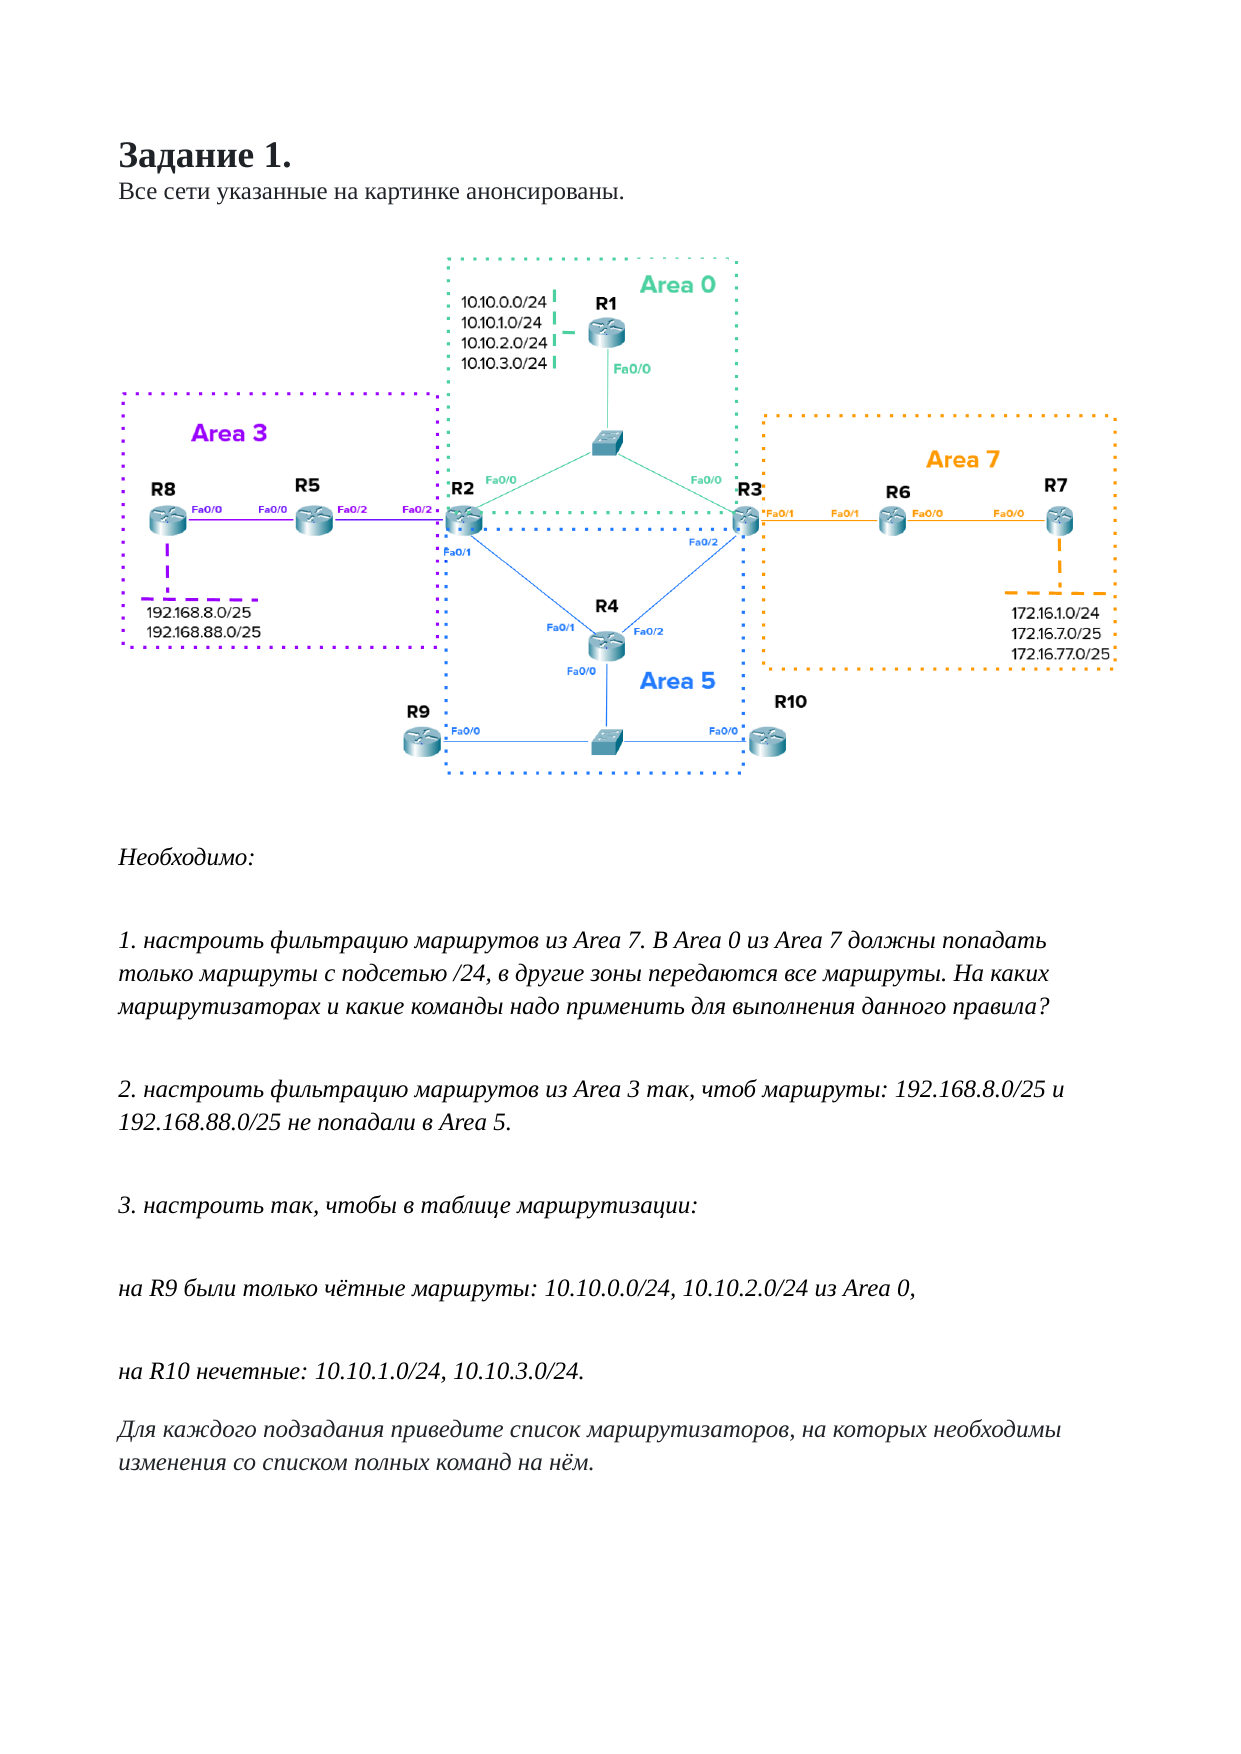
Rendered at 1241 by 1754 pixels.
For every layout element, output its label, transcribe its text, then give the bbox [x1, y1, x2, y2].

text Необходимо: [118, 842, 1122, 871]
text 2. настроить фильтрацию маршрутов из Area 3 так, чтоб маршруты: 192.168.8.0/25 и 192.168.88.0/25 не попадали в Area 5. [118, 1074, 1122, 1136]
text 1. настроить фильтрацию маршрутов из Area 7. В Area 0 из Area 7 должны попадать только маршруты с подсетью /24, в другие зоны передаются все маршруты. На каких маршрутизаторах и какие команды надо применить для выполнения данного правила? [118, 925, 1122, 1020]
text 3. настроить так, чтобы в таблице маршрутизации: [118, 1190, 1122, 1219]
subtitle Задание 1. [118, 133, 1122, 176]
subtitle [74, 0, 118, 44]
text на R10 нечетные: 10.10.1.0/24, 10.10.3.0/24. [118, 1356, 1122, 1385]
text на R9 были только чётные маршруты: 10.10.0.0/24, 10.10.2.0/24 из Area 0, [118, 1273, 1122, 1302]
text Все сети указанные на картинке анонсированы. [118, 176, 1122, 204]
text Для каждого подзадания приведите список маршрутизаторов, на которых необходимы изменения со списком полных команд на нём. [118, 1414, 1122, 1476]
